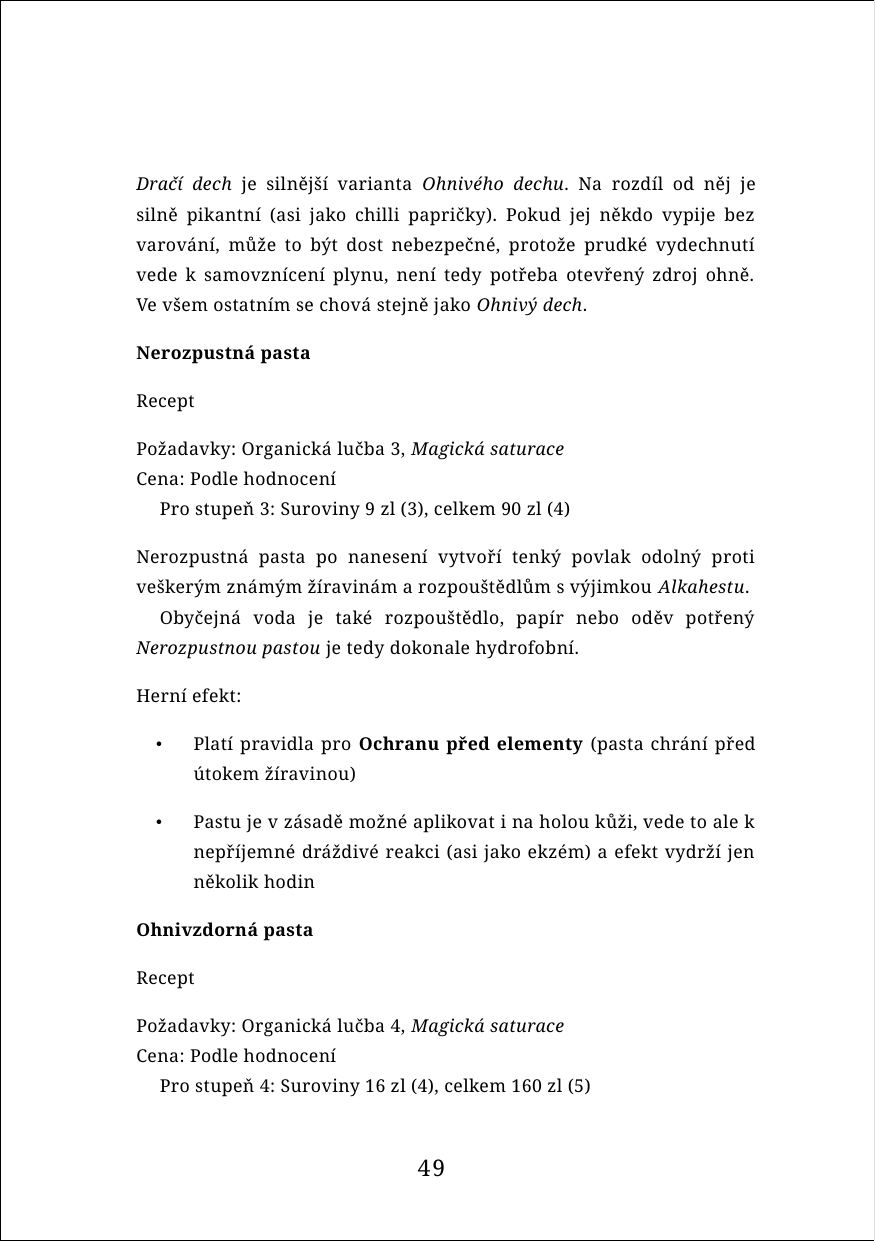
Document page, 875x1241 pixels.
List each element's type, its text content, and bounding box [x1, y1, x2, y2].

text Recept [136, 966, 756, 990]
text Požadavky: Organická lučba 3, Magická saturace Cena: Podle hodnocení Pro stupeň 3: Suroviny 9 zl (3), celkem 90 zl (4) [136, 436, 756, 521]
list Platí pravidla pro Ochranu před elementy (pasta chrání před útokem žíravinou) [156, 731, 756, 786]
text Ohnivzdorná pasta [136, 918, 756, 942]
list Pastu je v zásadě možné aplikovat i na holou kůži, vede to ale k nepříjemné dráždivé reakci (asi jako ekzém) a efekt vydrží jen několik hodin [156, 809, 756, 894]
text Recept [136, 388, 756, 413]
text Nerozpustná pasta [136, 341, 756, 365]
text Požadavky: Organická lučba 4, Magická saturace Cena: Podle hodnocení Pro stupeň 4: Suroviny 16 zl (4), celkem 160 zl (5) [136, 1013, 756, 1098]
text Herní efekt: [136, 683, 756, 707]
text Dračí dech je silnější varianta Ohnivého dechu. Na rozdíl od něj je silně pikantní (asi jako chilli papričky). Pokud jej někdo vypije bez varování, může to být dost nebezpečné, protože prudké vydechnutí vede k samovznícení plynu, není tedy potřeba otevřený zdroj ohně. Ve všem ostatním se chová stejně jako Ohnivý dech. [136, 172, 756, 317]
text Nerozpustná pasta po nanesení vytvoří tenký povlak odolný proti veškerým známým žíravinám a rozpouštědlům s výjimkou Alkahestu. Obyčejná voda je také rozpouštědlo, papír nebo oděv potřený Nerozpustnou pastou je tedy dokonale hydrofobní. [136, 545, 756, 659]
